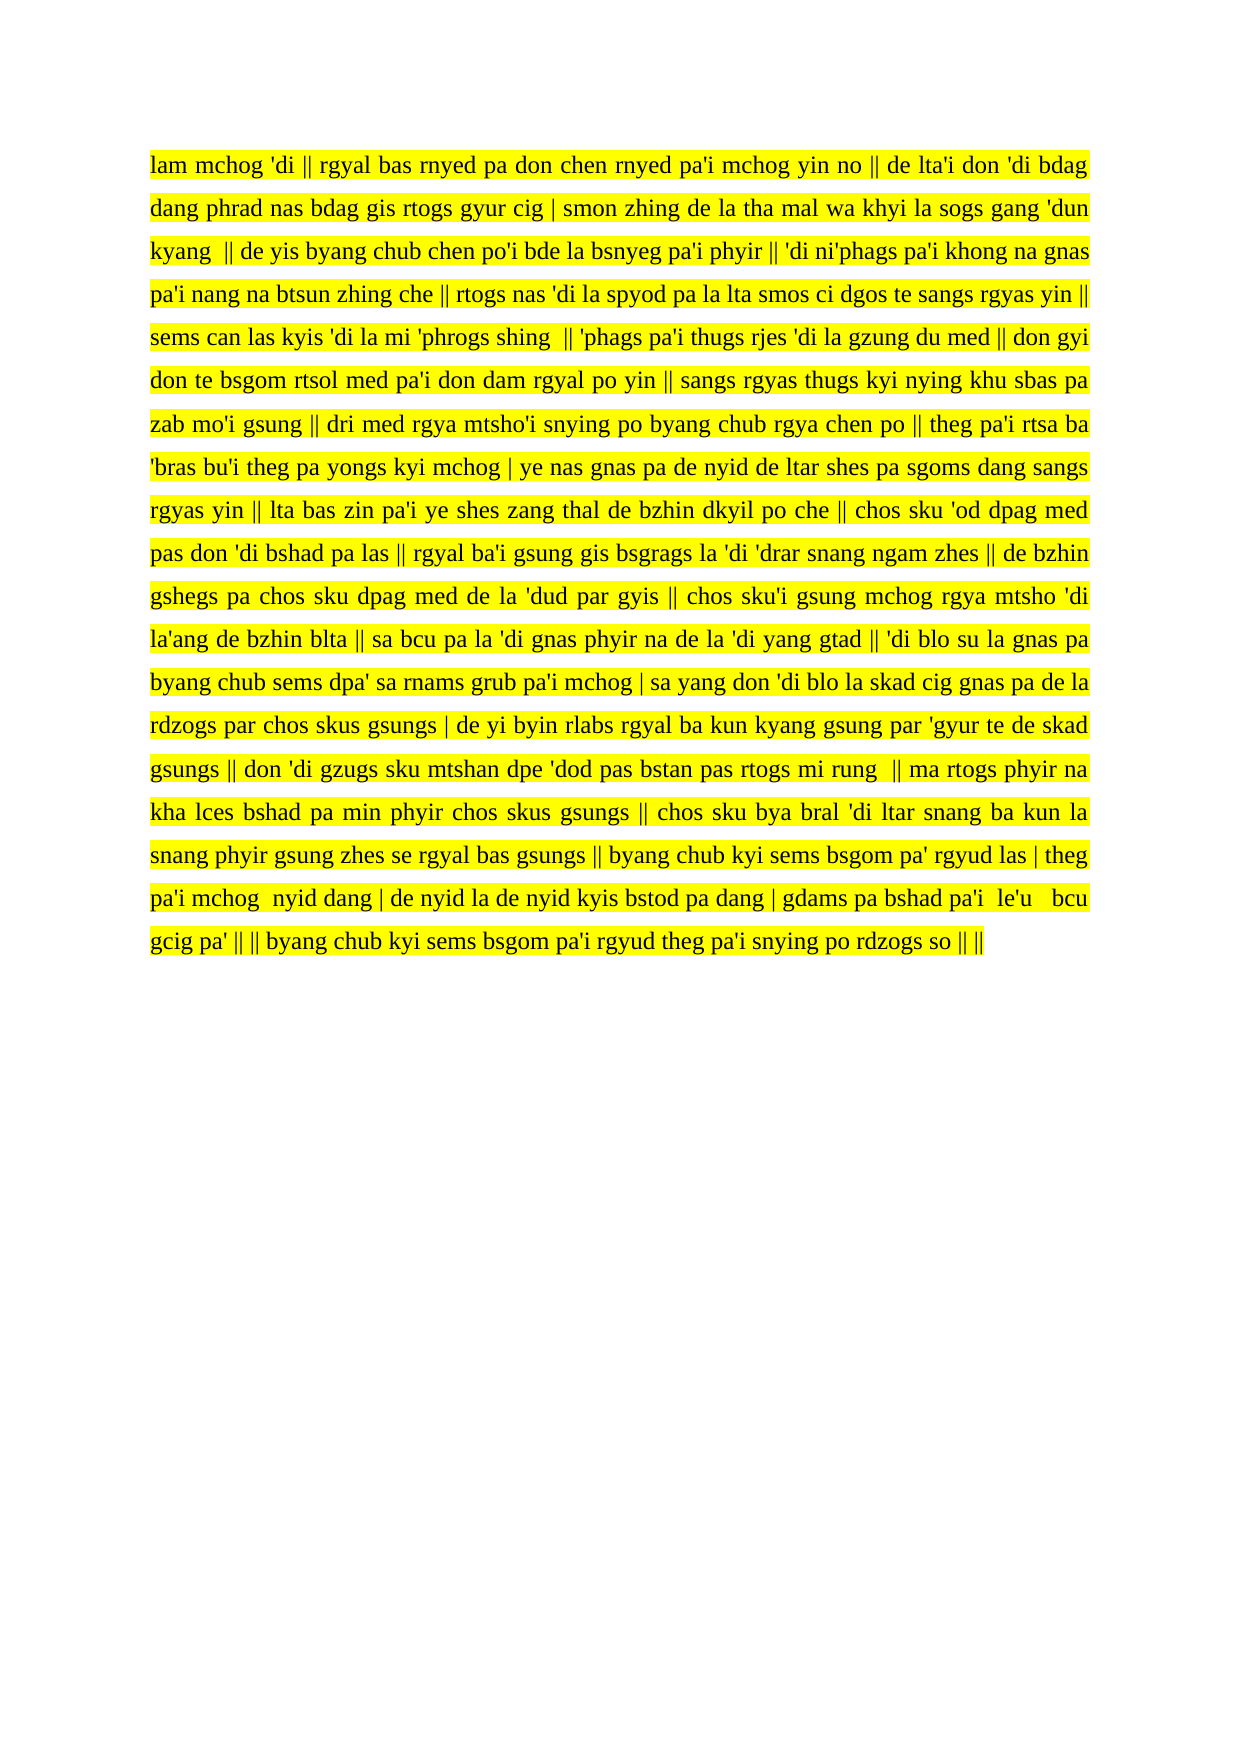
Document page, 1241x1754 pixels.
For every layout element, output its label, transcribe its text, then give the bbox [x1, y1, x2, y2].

text lam mchog 'di || rgyal bas rnyed pa don chen rnyed pa'i mchog yin no || de lta'i don 'di bdag dang phrad nas bdag gis rtogs gyur cig | smon zhing de la tha mal wa khyi la sogs gang 'dun kyang || de yis byang chub chen po'i bde la bsnyeg pa'i phyir || 'di ni'phags pa'i khong na gnas pa'i nang na btsun zhing che || rtogs nas 'di la spyod pa la lta smos ci dgos te sangs rgyas yin || sems can las kyis 'di la mi 'phrogs shing || 'phags pa'i thugs rjes 'di la gzung du med || don gyi don te bsgom rtsol med pa'i don dam rgyal po yin || sangs rgyas thugs kyi nying khu sbas pa zab mo'i gsung || dri med rgya mtsho'i snying po byang chub rgya chen po || theg pa'i rtsa ba 'bras bu'i theg pa yongs kyi mchog | ye nas gnas pa de nyid de ltar shes pa sgoms dang sangs rgyas yin || lta bas zin pa'i ye shes zang thal de bzhin dkyil po che || chos sku 'od dpag med pas don 'di bshad pa las || rgyal ba'i gsung gis bsgrags la 'di 'drar snang ngam zhes || de bzhin gshegs pa chos sku dpag med de la 'dud par gyis || chos sku'i gsung mchog rgya mtsho 'di la'ang de bzhin blta || sa bcu pa la 'di gnas phyir na de la 'di yang gtad || 'di blo su la gnas pa byang chub sems dpa' sa rnams grub pa'i mchog | sa yang don 'di blo la skad cig gnas pa de la rdzogs par chos skus gsungs | de yi byin rlabs rgyal ba kun kyang gsung par 'gyur te de skad gsungs || don 'di gzugs sku mtshan dpe 'dod pas bstan pas rtogs mi rung || ma rtogs phyir na kha lces bshad pa min phyir chos skus gsungs || chos sku bya bral 'di ltar snang ba kun la snang phyir gsung zhes se rgyal bas gsungs || byang chub kyi sems bsgom pa' rgyud las | theg pa'i mchog nyid dang | de nyid la de nyid kyis bstod pa dang | gdams pa bshad pa'i le'u bcu gcig pa' || || byang chub kyi sems bsgom pa'i rgyud theg pa'i snying po rdzogs so || || [150, 150, 1090, 955]
